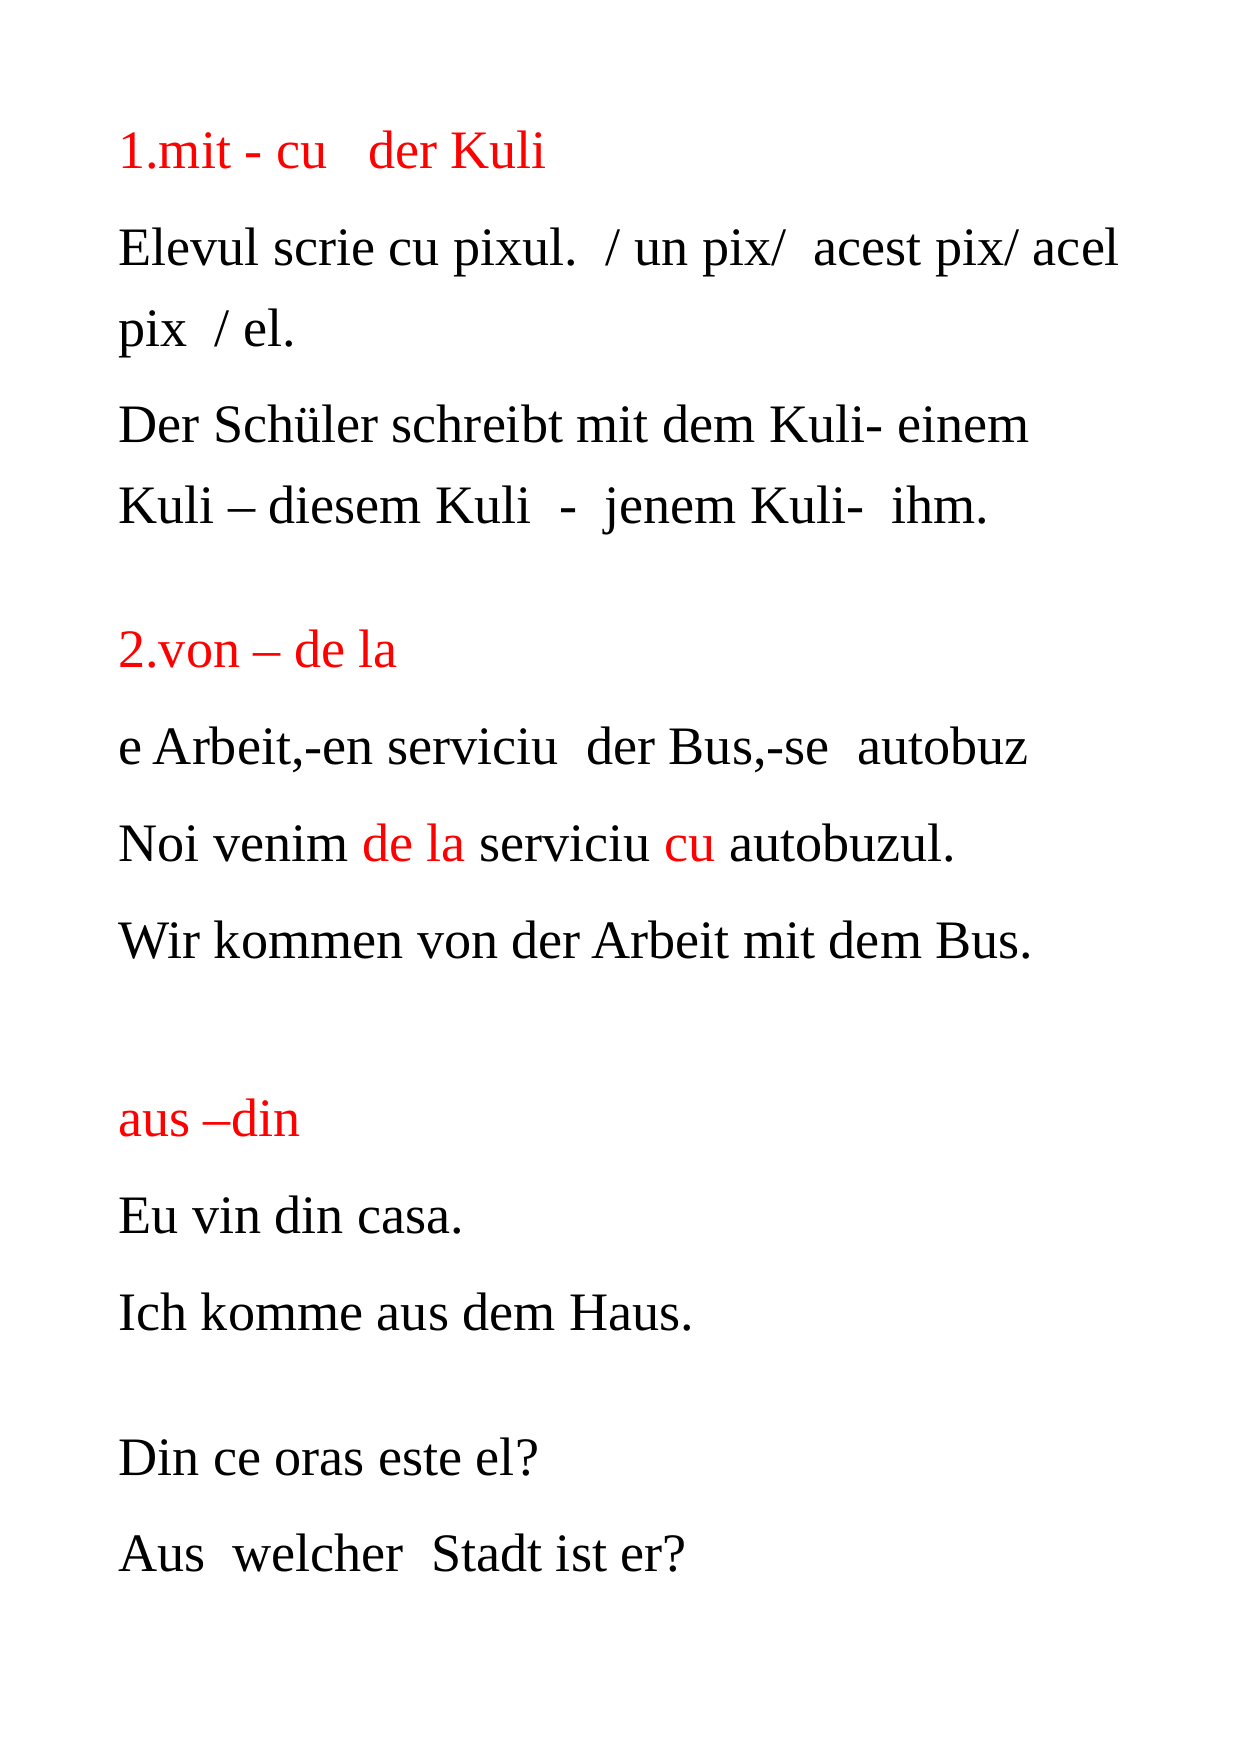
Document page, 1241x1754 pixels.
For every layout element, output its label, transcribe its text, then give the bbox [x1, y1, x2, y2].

text aus –din [118, 1086, 1122, 1148]
text e Arbeit,-en serviciu der Bus,-se autobuz [118, 714, 1122, 777]
text Ich komme aus dem Haus. [118, 1280, 1122, 1342]
text 1.mit - cu der Kuli [118, 118, 1122, 180]
text Din ce oras este el? [118, 1424, 1122, 1487]
text Eu vin din casa. [118, 1183, 1122, 1245]
text Der Schüler schreibt mit dem Kuli- einem Kuli – diesem Kuli - jenem Kuli- ihm. [118, 392, 1122, 535]
text Noi venim de la serviciu cu autobuzul. [118, 811, 1122, 873]
text Elevul scrie cu pixul. / un pix/ acest pix/ acel pix / el. [118, 215, 1122, 358]
text Wir kommen von der Arbeit mit dem Bus. [118, 908, 1122, 971]
text Aus welcher Stadt ist er? [118, 1521, 1122, 1584]
text 2.von – de la [118, 617, 1122, 679]
